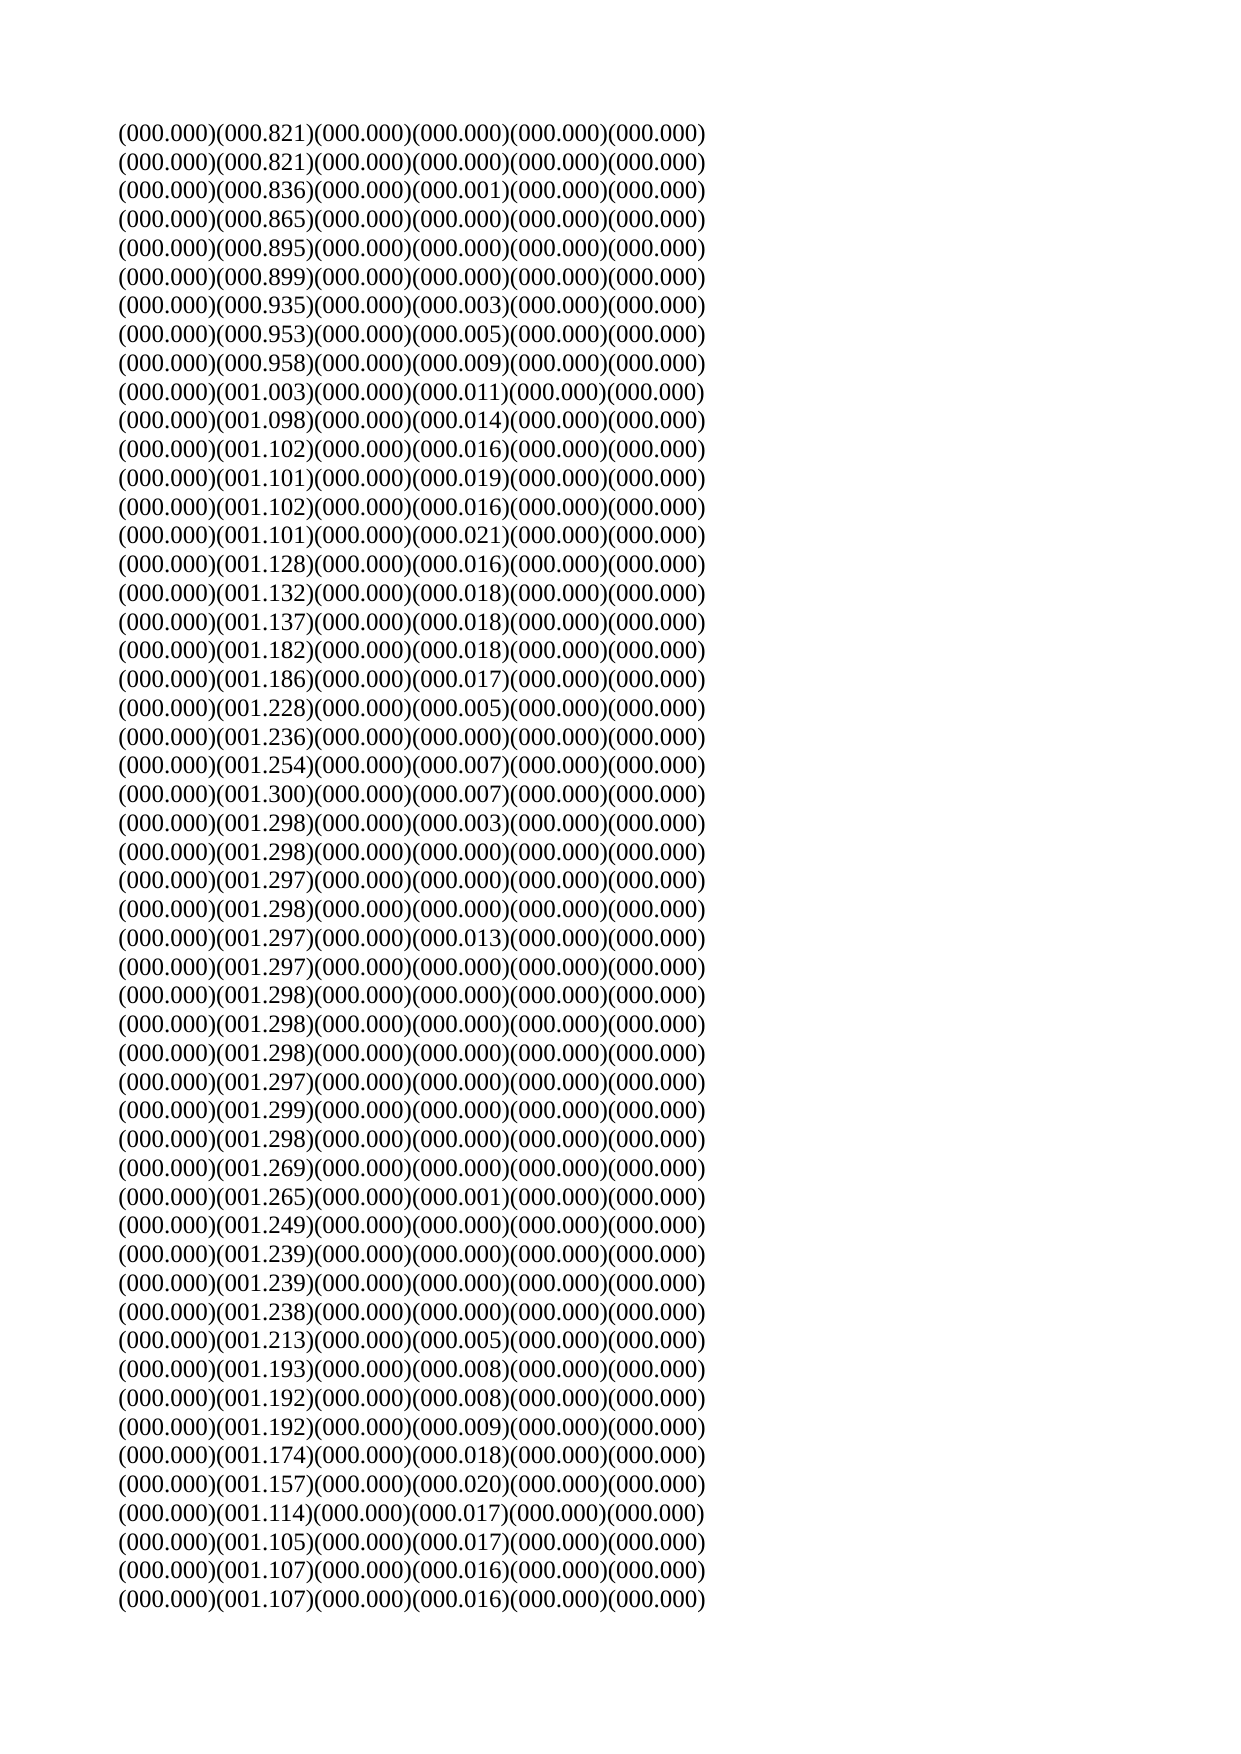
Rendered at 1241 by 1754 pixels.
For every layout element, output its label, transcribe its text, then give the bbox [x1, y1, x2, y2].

text (000.000)(000.899)(000.000)(000.000)(000.000)(000.000) [118, 262, 1122, 291]
text (000.000)(001.265)(000.000)(000.001)(000.000)(000.000) [118, 1182, 1122, 1211]
text (000.000)(000.895)(000.000)(000.000)(000.000)(000.000) [118, 233, 1122, 262]
text (000.000)(001.213)(000.000)(000.005)(000.000)(000.000) [118, 1326, 1122, 1354]
text (000.000)(001.298)(000.000)(000.000)(000.000)(000.000) [118, 837, 1122, 866]
text (000.000)(001.192)(000.000)(000.009)(000.000)(000.000) [118, 1412, 1122, 1441]
text (000.000)(000.935)(000.000)(000.003)(000.000)(000.000) [118, 291, 1122, 319]
text (000.000)(001.003)(000.000)(000.011)(000.000)(000.000) [118, 377, 1122, 406]
text (000.000)(001.298)(000.000)(000.000)(000.000)(000.000) [118, 1124, 1122, 1153]
text (000.000)(001.249)(000.000)(000.000)(000.000)(000.000) [118, 1211, 1122, 1239]
text (000.000)(001.300)(000.000)(000.007)(000.000)(000.000) [118, 779, 1122, 808]
text (000.000)(001.137)(000.000)(000.018)(000.000)(000.000) [118, 607, 1122, 636]
text (000.000)(001.297)(000.000)(000.000)(000.000)(000.000) [118, 952, 1122, 981]
text (000.000)(001.239)(000.000)(000.000)(000.000)(000.000) [118, 1268, 1122, 1297]
text (000.000)(001.298)(000.000)(000.000)(000.000)(000.000) [118, 981, 1122, 1009]
text (000.000)(001.236)(000.000)(000.000)(000.000)(000.000) [118, 722, 1122, 751]
text (000.000)(001.107)(000.000)(000.016)(000.000)(000.000) [118, 1584, 1122, 1613]
text (000.000)(001.299)(000.000)(000.000)(000.000)(000.000) [118, 1096, 1122, 1124]
text (000.000)(001.298)(000.000)(000.000)(000.000)(000.000) [118, 1009, 1122, 1038]
text (000.000)(000.821)(000.000)(000.000)(000.000)(000.000) [118, 147, 1122, 176]
text (000.000)(001.186)(000.000)(000.017)(000.000)(000.000) [118, 664, 1122, 693]
text (000.000)(001.105)(000.000)(000.017)(000.000)(000.000) [118, 1527, 1122, 1556]
text (000.000)(001.239)(000.000)(000.000)(000.000)(000.000) [118, 1239, 1122, 1268]
text (000.000)(001.297)(000.000)(000.013)(000.000)(000.000) [118, 923, 1122, 952]
text (000.000)(000.836)(000.000)(000.001)(000.000)(000.000) [118, 176, 1122, 204]
text (000.000)(001.297)(000.000)(000.000)(000.000)(000.000) [118, 866, 1122, 894]
text (000.000)(000.821)(000.000)(000.000)(000.000)(000.000) [118, 118, 1122, 147]
text (000.000)(001.114)(000.000)(000.017)(000.000)(000.000) [118, 1498, 1122, 1527]
text (000.000)(001.269)(000.000)(000.000)(000.000)(000.000) [118, 1153, 1122, 1182]
text (000.000)(001.298)(000.000)(000.000)(000.000)(000.000) [118, 1038, 1122, 1067]
text (000.000)(001.298)(000.000)(000.003)(000.000)(000.000) [118, 808, 1122, 837]
text (000.000)(001.101)(000.000)(000.019)(000.000)(000.000) [118, 463, 1122, 492]
text (000.000)(000.958)(000.000)(000.009)(000.000)(000.000) [118, 348, 1122, 377]
text (000.000)(001.128)(000.000)(000.016)(000.000)(000.000) [118, 549, 1122, 578]
text (000.000)(001.174)(000.000)(000.018)(000.000)(000.000) [118, 1441, 1122, 1469]
text (000.000)(000.865)(000.000)(000.000)(000.000)(000.000) [118, 204, 1122, 233]
text (000.000)(001.132)(000.000)(000.018)(000.000)(000.000) [118, 578, 1122, 607]
text (000.000)(001.101)(000.000)(000.021)(000.000)(000.000) [118, 521, 1122, 549]
text (000.000)(001.298)(000.000)(000.000)(000.000)(000.000) [118, 894, 1122, 923]
text (000.000)(000.953)(000.000)(000.005)(000.000)(000.000) [118, 319, 1122, 348]
text (000.000)(001.107)(000.000)(000.016)(000.000)(000.000) [118, 1556, 1122, 1584]
text (000.000)(001.238)(000.000)(000.000)(000.000)(000.000) [118, 1297, 1122, 1326]
text (000.000)(001.192)(000.000)(000.008)(000.000)(000.000) [118, 1383, 1122, 1412]
text (000.000)(001.102)(000.000)(000.016)(000.000)(000.000) [118, 492, 1122, 521]
text (000.000)(001.102)(000.000)(000.016)(000.000)(000.000) [118, 434, 1122, 463]
text (000.000)(001.182)(000.000)(000.018)(000.000)(000.000) [118, 636, 1122, 664]
text (000.000)(001.193)(000.000)(000.008)(000.000)(000.000) [118, 1354, 1122, 1383]
text (000.000)(001.098)(000.000)(000.014)(000.000)(000.000) [118, 406, 1122, 434]
text (000.000)(001.254)(000.000)(000.007)(000.000)(000.000) [118, 751, 1122, 779]
text (000.000)(001.157)(000.000)(000.020)(000.000)(000.000) [118, 1469, 1122, 1498]
text (000.000)(001.228)(000.000)(000.005)(000.000)(000.000) [118, 693, 1122, 722]
text (000.000)(001.297)(000.000)(000.000)(000.000)(000.000) [118, 1067, 1122, 1096]
